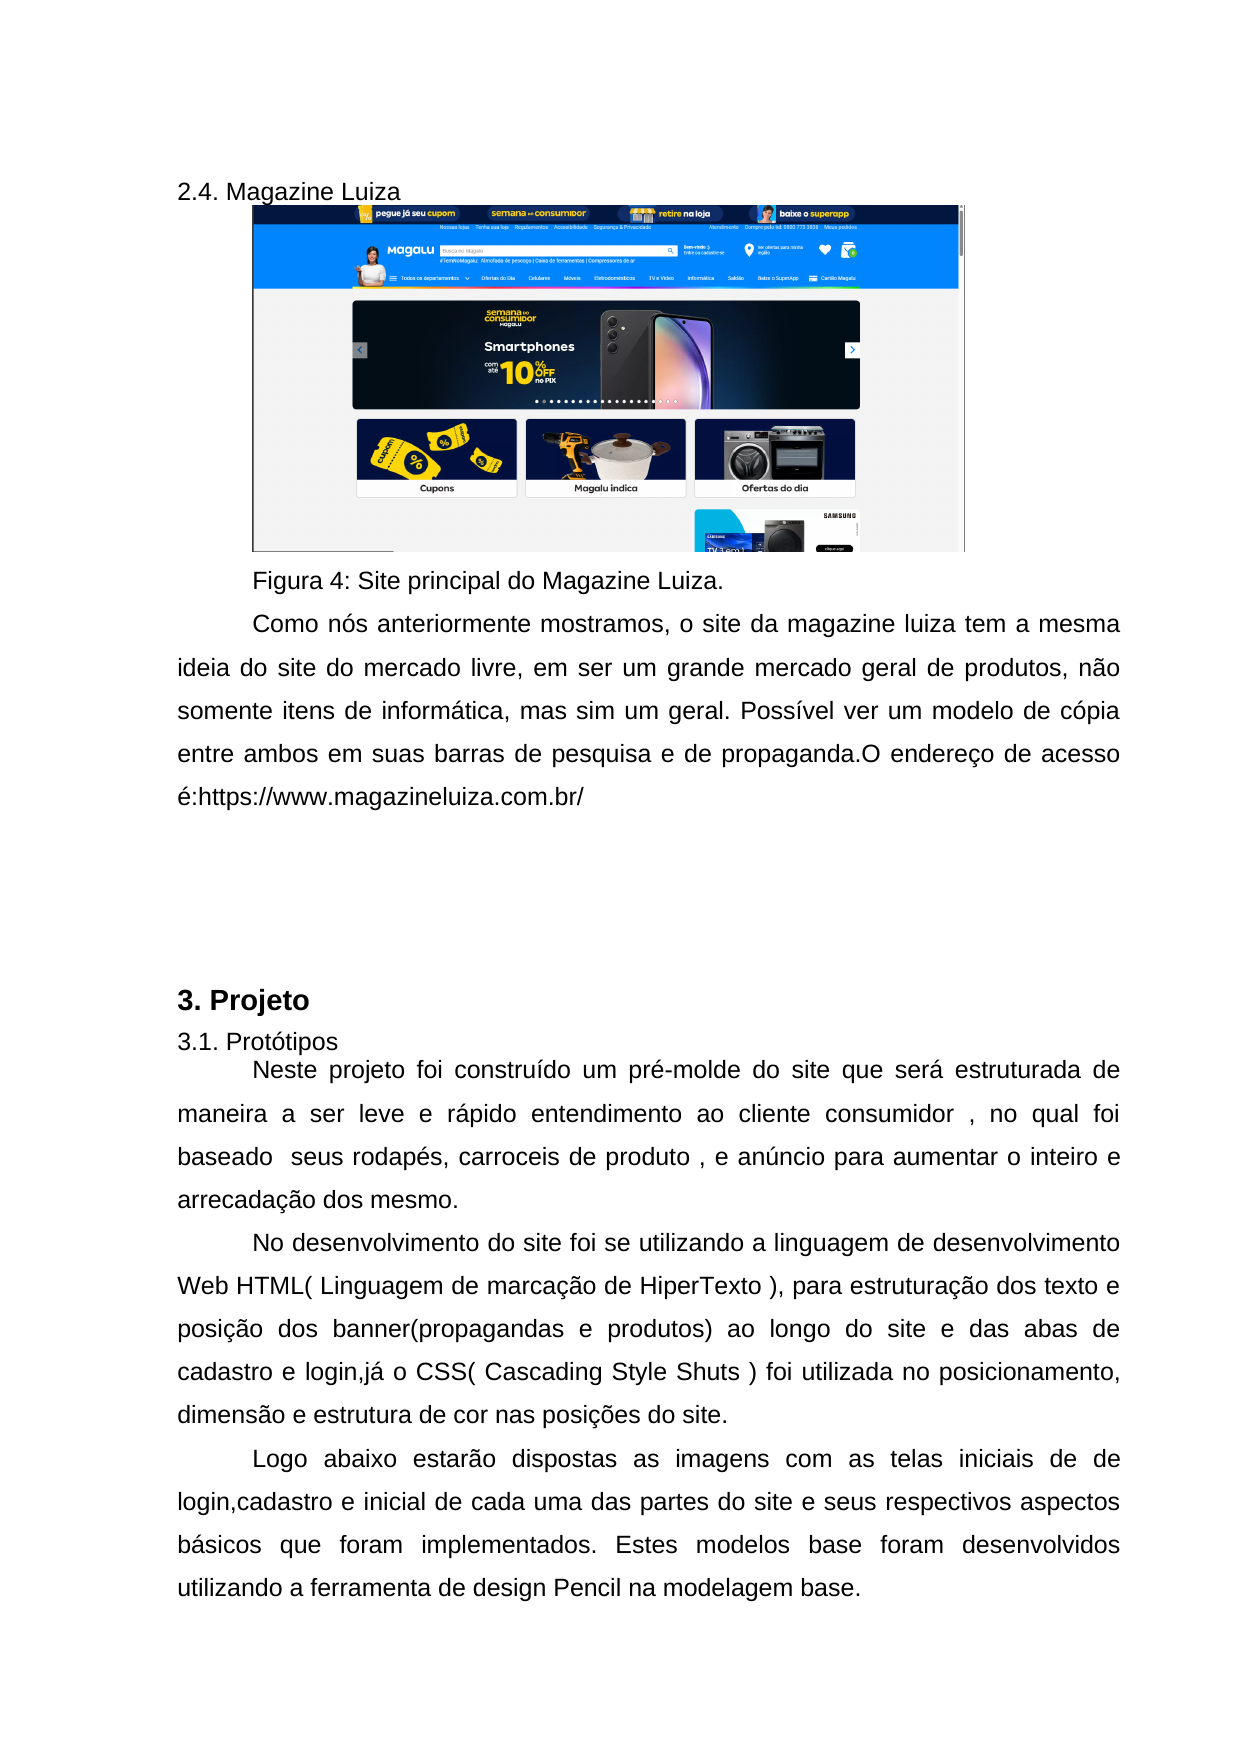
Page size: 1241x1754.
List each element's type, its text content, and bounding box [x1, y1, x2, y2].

subtitle 3. Projeto [177, 983, 1122, 1017]
subtitle 3.1. Protótipos [177, 1027, 1122, 1056]
text Logo abaixo estarão dispostas as imagens com as telas iniciais de de login,cadastro e inicial de cada uma das partes do site e seus respectivos aspectos básicos que foram implementados. Estes modelos base foram desenvolvidos utilizando a ferramenta de design Pencil na modelagem base. [177, 1444, 1122, 1602]
picture [252, 205, 965, 552]
text Figura 4: Site principal do Magazine Luiza. [177, 566, 1122, 595]
text Neste projeto foi construído um pré-molde do site que será estruturada de maneira a ser leve e rápido entendimento ao cliente consumidor , no qual foi baseado seus rodapés, carroceis de produto , e anúncio para aumentar o inteiro e arrecadação dos mesmo. [177, 1056, 1122, 1214]
text No desenvolvimento do site foi se utilizando a linguagem de desenvolvimento Web HTML( Linguagem de marcação de HiperTexto ), para estruturação dos texto e posição dos banner(propagandas e produtos) ao longo do site e das abas de cadastro e login,já o CSS( Cascading Style Shuts ) foi utilizada no posicionamento, dimensão e estrutura de cor nas posições do site. [177, 1228, 1122, 1429]
text Como nós anteriormente mostramos, o site da magazine luiza tem a mesma ideia do site do mercado livre, em ser um grande mercado geral de produtos, não somente itens de informática, mas sim um geral. Possível ver um modelo de cópia entre ambos em suas barras de pesquisa e de propaganda.O endereço de acesso é:https://www.magazineluiza.com.br/ [177, 609, 1122, 811]
subtitle 2.4. Magazine Luiza [177, 177, 1122, 206]
